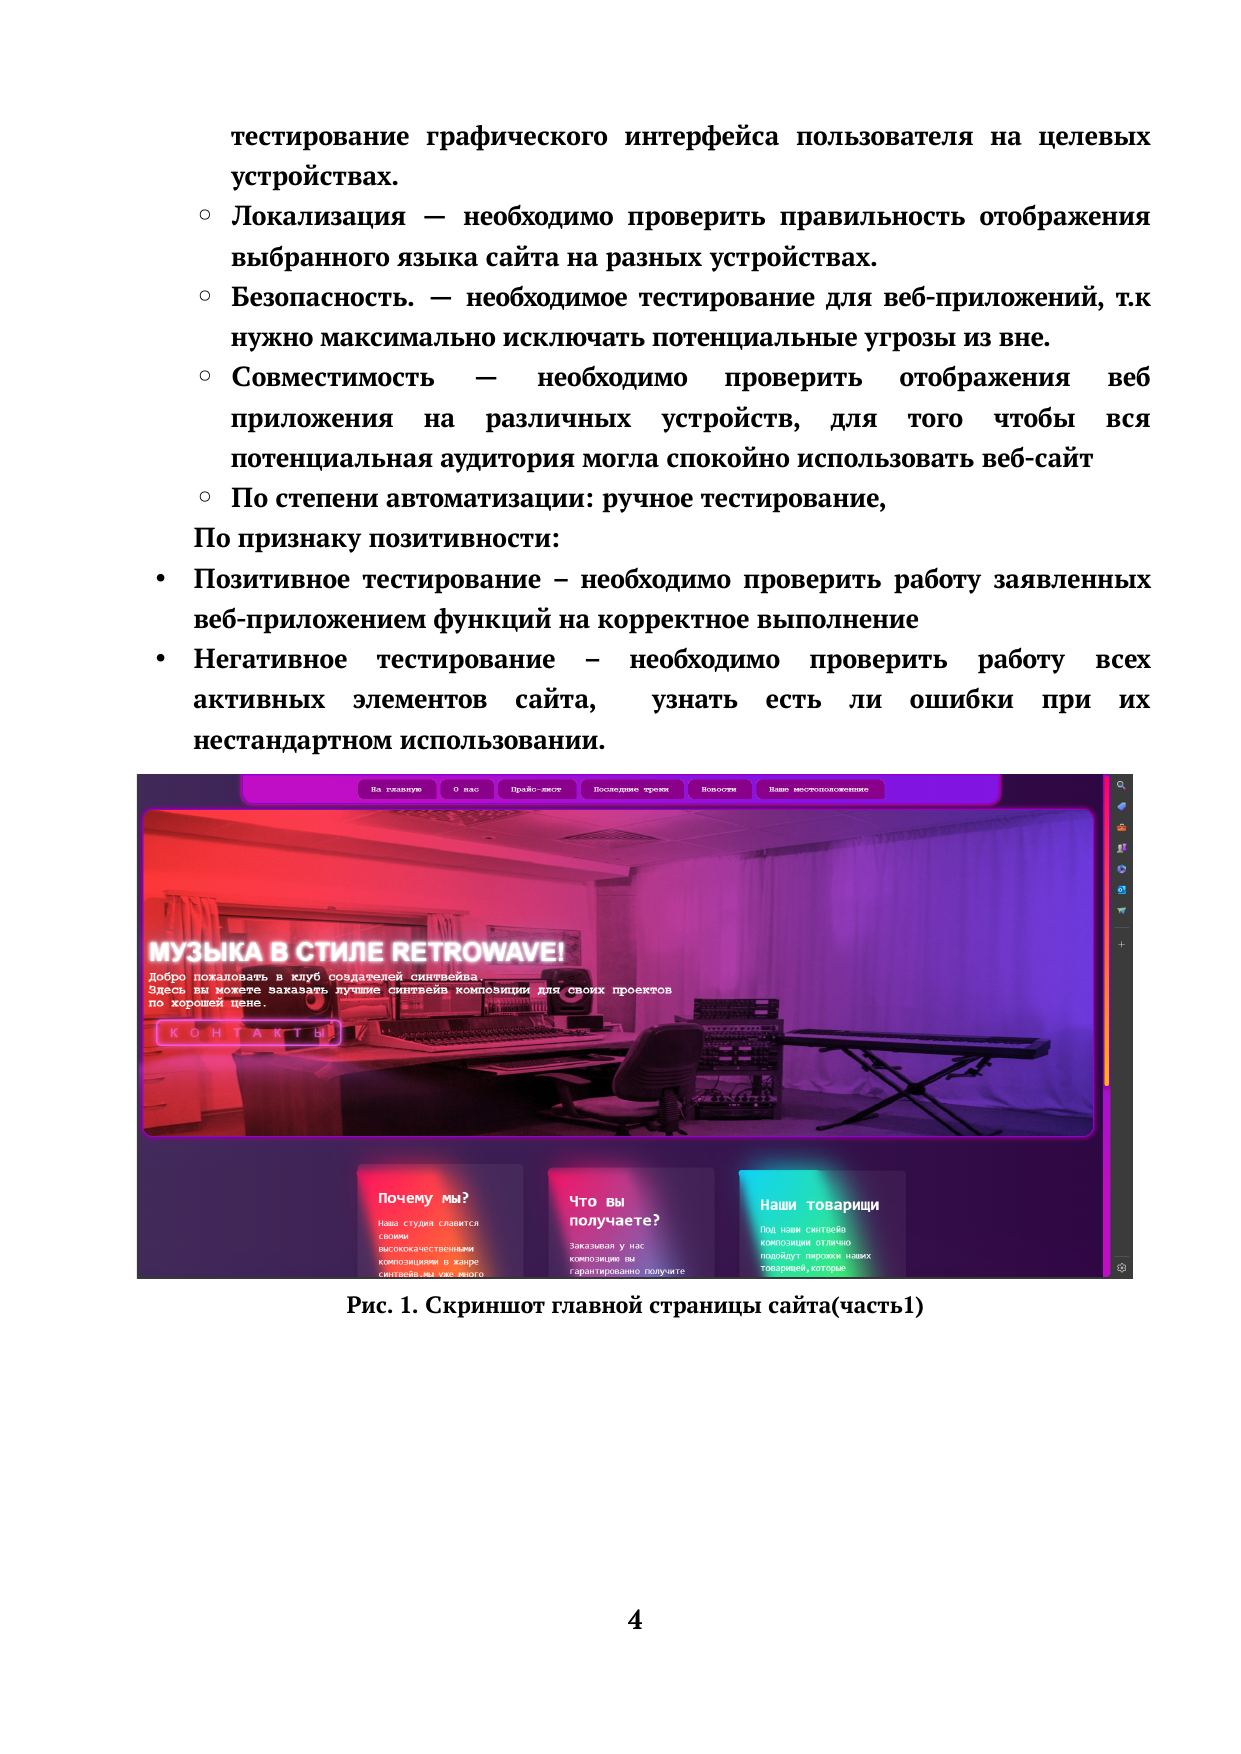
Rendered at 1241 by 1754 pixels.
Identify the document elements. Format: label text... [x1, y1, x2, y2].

list Совместимость — необходимо проверить отображения веб приложения на различных устройств, для того чтобы вся потенциальная аудитория могла спокойно использовать веб-сайт [193, 359, 1152, 474]
picture [136, 774, 1133, 1279]
list Позитивное тестирование – необходимо проверить работу заявленных веб-приложением функций на корректное выполнение [156, 561, 1152, 635]
list Негативное тестирование – необходимо проверить работу всех активных элементов сайта, узнать есть ли ошибки при их нестандартном использовании. [156, 641, 1152, 755]
list По степени автоматизации: ручное тестирование, [193, 480, 1152, 514]
list Рис. 1. Скриншот главной страницы сайта(часть1) [137, 1279, 1133, 1319]
list Локализация — необходимо проверить правильность отображения выбранного языка сайта на разных устройствах. [193, 198, 1152, 272]
list По признаку позитивности: [156, 521, 1152, 554]
list Безопасность. — необходимое тестирование для веб-приложений, т.к нужно максимально исключать потенциальные угрозы из вне. [193, 279, 1152, 353]
list тестирование графического интерфейса пользователя на целевых устройствах. [193, 118, 1152, 192]
